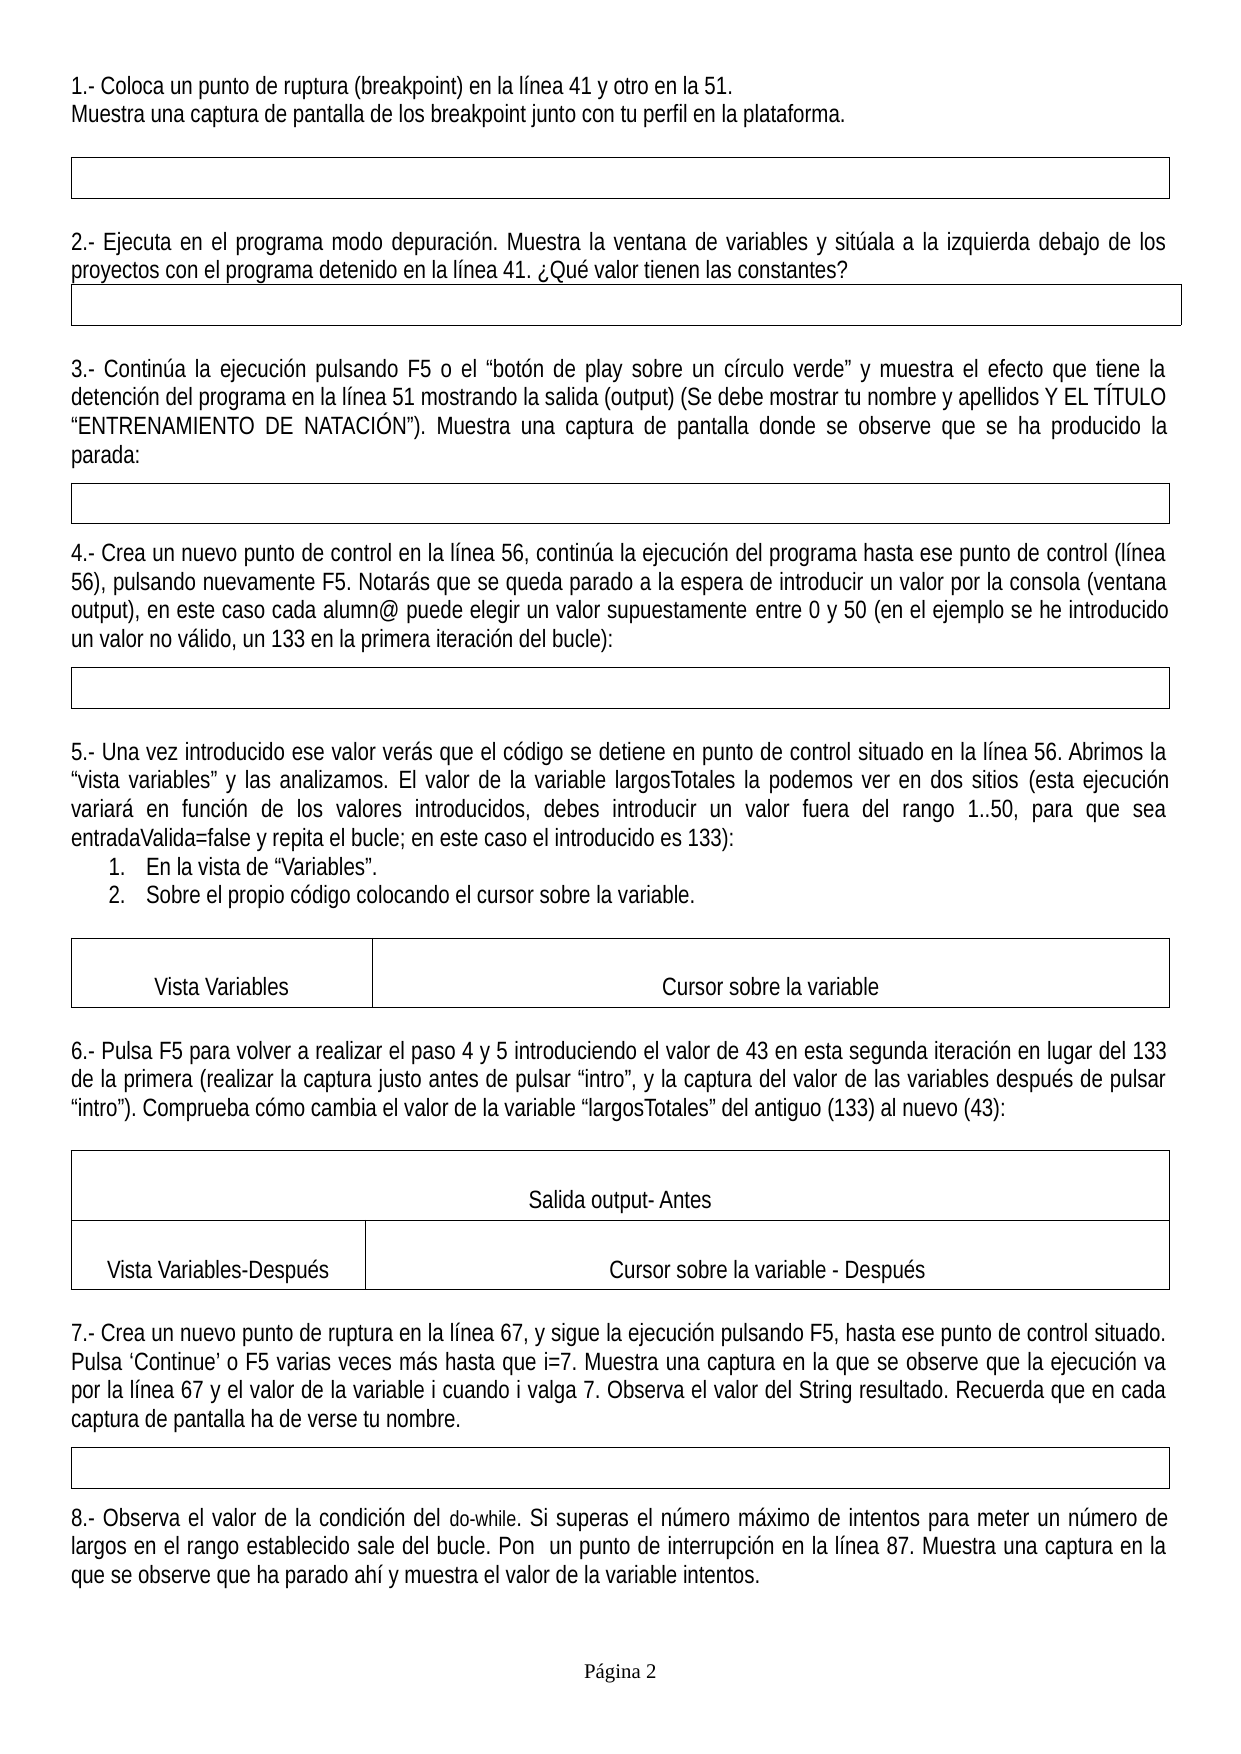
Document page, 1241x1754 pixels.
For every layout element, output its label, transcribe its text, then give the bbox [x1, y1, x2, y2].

table_cell Vista Variables-Después [72, 1221, 365, 1289]
text 5.- Una vez introducido ese valor verás que el código se detiene en punto de control situado en la línea 56. Abrimos la “vista variables” y las analizamos. El valor de la variable largosTotales la podemos ver en dos sitios (esta ejecución variará en función de los valores introducidos, debes introducir un valor fuera del rango 1..50, para que sea entradaValida=false y repita el bucle; en este caso el introducido es 133): [71, 737, 1169, 851]
text 4.- Crea un nuevo punto de control en la línea 56, continúa la ejecución del programa hasta ese punto de control (línea 56), pulsando nuevamente F5. Notarás que se queda parado a la espera de introducir un valor por la consola (ventana output), en este caso cada alumn@ puede elegir un valor supuestamente entre 0 y 50 (en el ejemplo se he introducido un valor no válido, un 133 en la primera iteración del bucle): [71, 538, 1169, 653]
table_header [72, 668, 1169, 708]
text Muestra una captura de pantalla de los breakpoint junto con tu perfil en la plataforma. [71, 99, 1169, 128]
text 3.- Continúa la ejecución pulsando F5 o el “botón de play sobre un círculo verde” y muestra el efecto que tiene la detención del programa en la línea 51 mostrando la salida (output) (Se debe mostrar tu nombre y apellidos Y EL TÍTULO “ENTRENAMIENTO DE NATACIÓN”). Muestra una captura de pantalla donde se observe que se ha producido la parada: [71, 354, 1169, 468]
list Sobre el propio código colocando el cursor sobre la variable. [108, 880, 1169, 909]
table_header Vista Variables [72, 939, 372, 1007]
text 8.- Observa el valor de la condición del do-while. Si superas el número máximo de intentos para meter un número de largos en el rango establecido sale del bucle. Pon un punto de interrupción en la línea 87. Muestra una captura en la que se observe que ha parado ahí y muestra el valor de la variable intentos. [71, 1503, 1169, 1588]
table_header [72, 285, 1181, 324]
table_header [72, 158, 1169, 197]
table_header [72, 484, 1169, 523]
text 1.- Coloca un punto de ruptura (breakpoint) en la línea 41 y otro en la 51. [71, 71, 1169, 99]
table_cell Cursor sobre la variable - Después [366, 1221, 1169, 1289]
text 7.- Crea un nuevo punto de ruptura en la línea 67, y sigue la ejecución pulsando F5, hasta ese punto de control situado. Pulsa ‘Continue’ o F5 varias veces más hasta que i=7. Muestra una captura en la que se observe que la ejecución va por la línea 67 y el valor de la variable i cuando i valga 7. Observa el valor del String resultado. Recuerda que en cada captura de pantalla ha de verse tu nombre. [71, 1318, 1169, 1433]
table_header Salida output- Antes [72, 1151, 1169, 1220]
list En la vista de “Variables”. [108, 851, 1169, 880]
text 6.- Pulsa F5 para volver a realizar el paso 4 y 5 introduciendo el valor de 43 en esta segunda iteración en lugar del 133 de la primera (realizar la captura justo antes de pulsar “intro”, y la captura del valor de las variables después de pulsar “intro”). Comprueba cómo cambia el valor de la variable “largosTotales” del antiguo (133) al nuevo (43): [71, 1036, 1169, 1122]
table_header Cursor sobre la variable [373, 939, 1169, 1007]
text 2.- Ejecuta en el programa modo depuración. Muestra la ventana de variables y sitúala a la izquierda debajo de los proyectos con el programa detenido en la línea 41. ¿Qué valor tienen las constantes? [71, 227, 1169, 284]
table_header [72, 1448, 1169, 1488]
